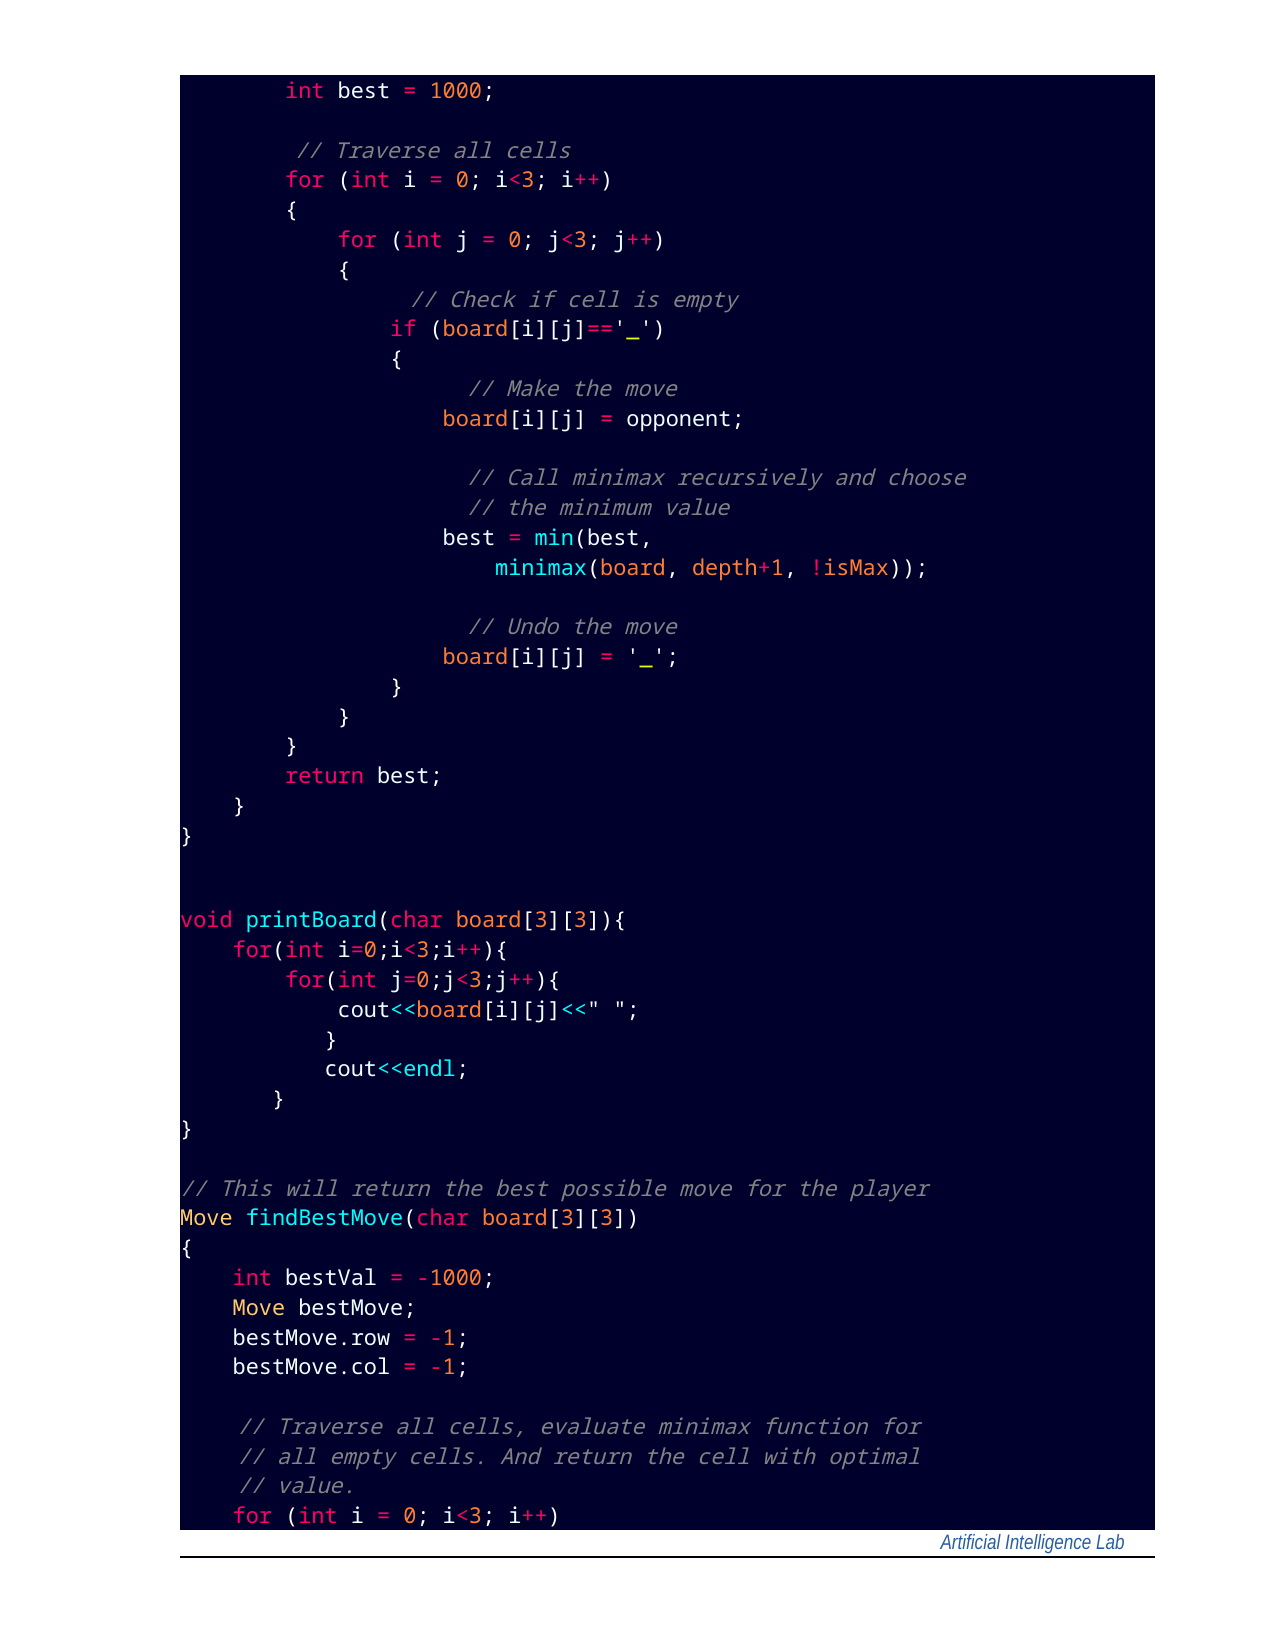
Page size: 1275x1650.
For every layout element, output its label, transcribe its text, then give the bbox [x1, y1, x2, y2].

text cout<<endl; [180, 1053, 1155, 1083]
text // Call minimax recursively and choose [180, 462, 1155, 492]
text // all empty cells. And return the cell with optimal [180, 1441, 1155, 1470]
text bestMove.row = -1; [180, 1321, 1155, 1351]
text } [180, 1023, 1155, 1053]
text board[i][j] = opponent; [180, 403, 1155, 432]
text void printBoard(char board[3][3]){ [180, 904, 1155, 934]
text } [180, 820, 1155, 849]
text // Check if cell is empty [180, 283, 1155, 313]
text board[i][j] = '_'; [180, 641, 1155, 671]
text if (board[i][j]=='_') [180, 313, 1155, 343]
text for (int i = 0; i<3; i++) [180, 164, 1155, 194]
text { [180, 194, 1155, 224]
text } [180, 671, 1155, 701]
text } [180, 730, 1155, 760]
text int best = 1000; [180, 75, 1155, 105]
text for (int i = 0; i<3; i++) [180, 1500, 1155, 1530]
text { [180, 1232, 1155, 1262]
text bestMove.col = -1; [180, 1351, 1155, 1381]
text // Make the move [180, 373, 1155, 403]
text best = min(best, [180, 522, 1155, 552]
text // Traverse all cells, evaluate minimax function for [180, 1411, 1155, 1441]
text cout<<board[i][j]<<" "; [180, 994, 1155, 1023]
text minimax(board, depth+1, !isMax)); [180, 552, 1155, 581]
text } [180, 1083, 1155, 1113]
text { [180, 254, 1155, 283]
text { [180, 343, 1155, 373]
text Move findBestMove(char board[3][3]) [180, 1202, 1155, 1232]
text } [180, 701, 1155, 730]
text // the minimum value [180, 492, 1155, 522]
text // Traverse all cells [180, 134, 1155, 164]
text Move bestMove; [180, 1292, 1155, 1321]
text return best; [180, 760, 1155, 790]
text // Undo the move [180, 611, 1155, 641]
text } [180, 1113, 1155, 1143]
text for(int j=0;j<3;j++){ [180, 964, 1155, 994]
text int bestVal = -1000; [180, 1262, 1155, 1292]
text // value. [180, 1470, 1155, 1500]
text for(int i=0;i<3;i++){ [180, 934, 1155, 964]
text // This will return the best possible move for the player [180, 1172, 1155, 1202]
text } [180, 790, 1155, 820]
text for (int j = 0; j<3; j++) [180, 224, 1155, 254]
